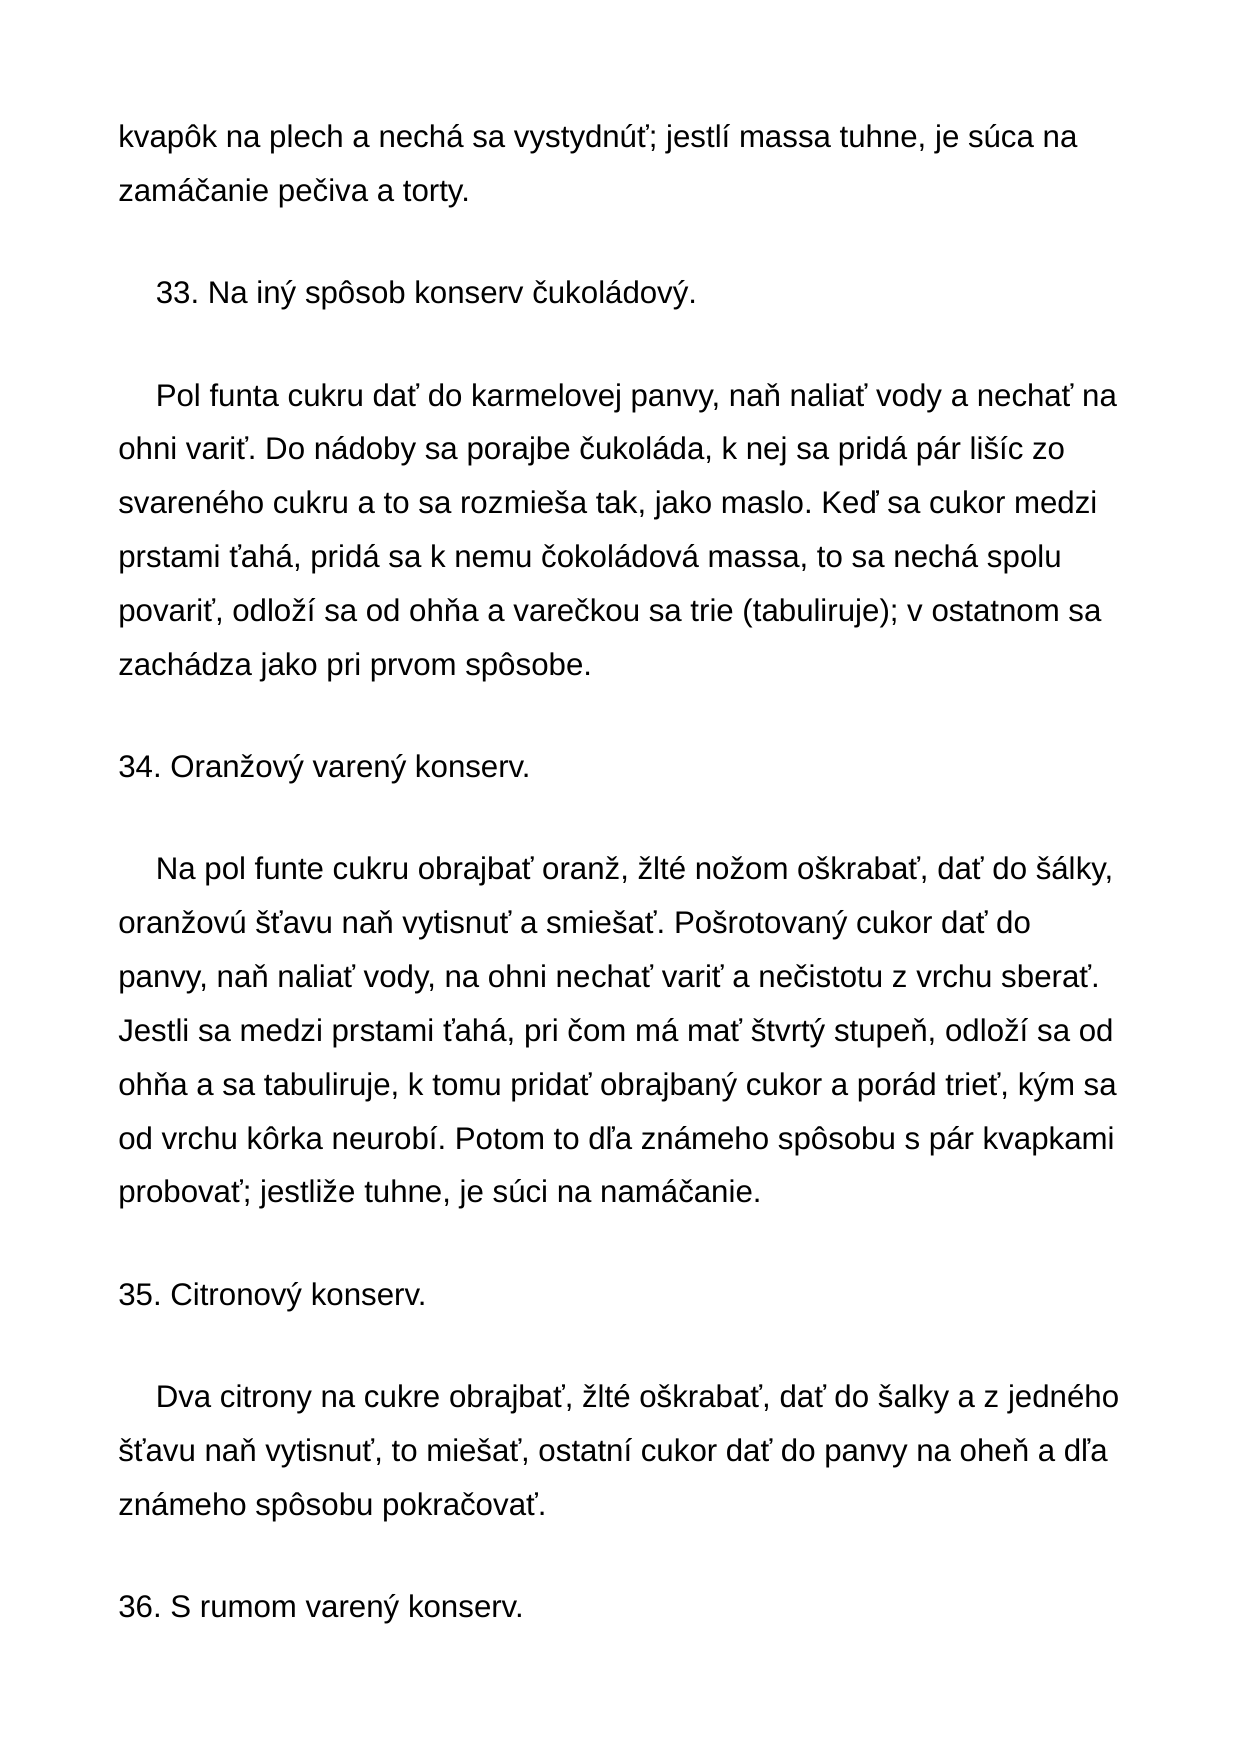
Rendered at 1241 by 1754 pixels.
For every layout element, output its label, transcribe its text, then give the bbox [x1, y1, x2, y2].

text 36. S rumom varený konserv. [118, 1588, 1122, 1624]
text 33. Na iný spôsob konserv čukoládový. [118, 274, 1122, 310]
text 34. Oranžový varený konserv. [118, 748, 1122, 784]
text Na pol funte cukru obrajbať oranž, žlté nožom oškrabať, dať do šálky, oranžovú šťavu naň vytisnuť a smiešať. Pošrotovaný cukor dať do panvy, naň naliať vody, na ohni ne­chať variť a nečistotu z vrchu sberať. Jestli sa medzi pr­stami ťahá, pri čom má mať štvrtý stupeň, odloží sa od ohňa a sa tabuliruje, k tomu pridať obrajbaný cukor a porád trieť, kým sa od vrchu kôrka neurobí. Potom to dľa známeho spôsobu s pár kvapkami probovať; jestliže tuhne, je súci na namáčanie. [118, 850, 1122, 1209]
text Pol funta cukru dať do karmelovej panvy, naň naliať vody a nechať na ohni variť. Do nádoby sa porajbe čukoláda, k nej sa pridá pár lišíc zo svareného cukru a to sa roz­mieša tak, jako maslo. Keď sa cukor medzi prstami ťahá, pridá sa k nemu čokoládová massa, to sa nechá spolu povariť, odloží sa od ohňa a varečkou sa trie (tabuliruje); v ostatnom sa zachádza jako pri prvom spôsobe. [118, 377, 1122, 682]
text Dva citrony na cukre obrajbať, žlté oškrabať, dať do šalky a z jedného šťavu naň vytisnuť, to miešať, ostatní cukor dať do panvy na oheň a dľa známeho spôsobu pokračovať. [118, 1378, 1122, 1522]
text kvapôk na plech a nechá sa vystydnúť; jestlí massa tuhne, je súca na zamáčanie pečiva a torty. [118, 118, 1122, 208]
text 35. Citronový konserv. [118, 1276, 1122, 1312]
